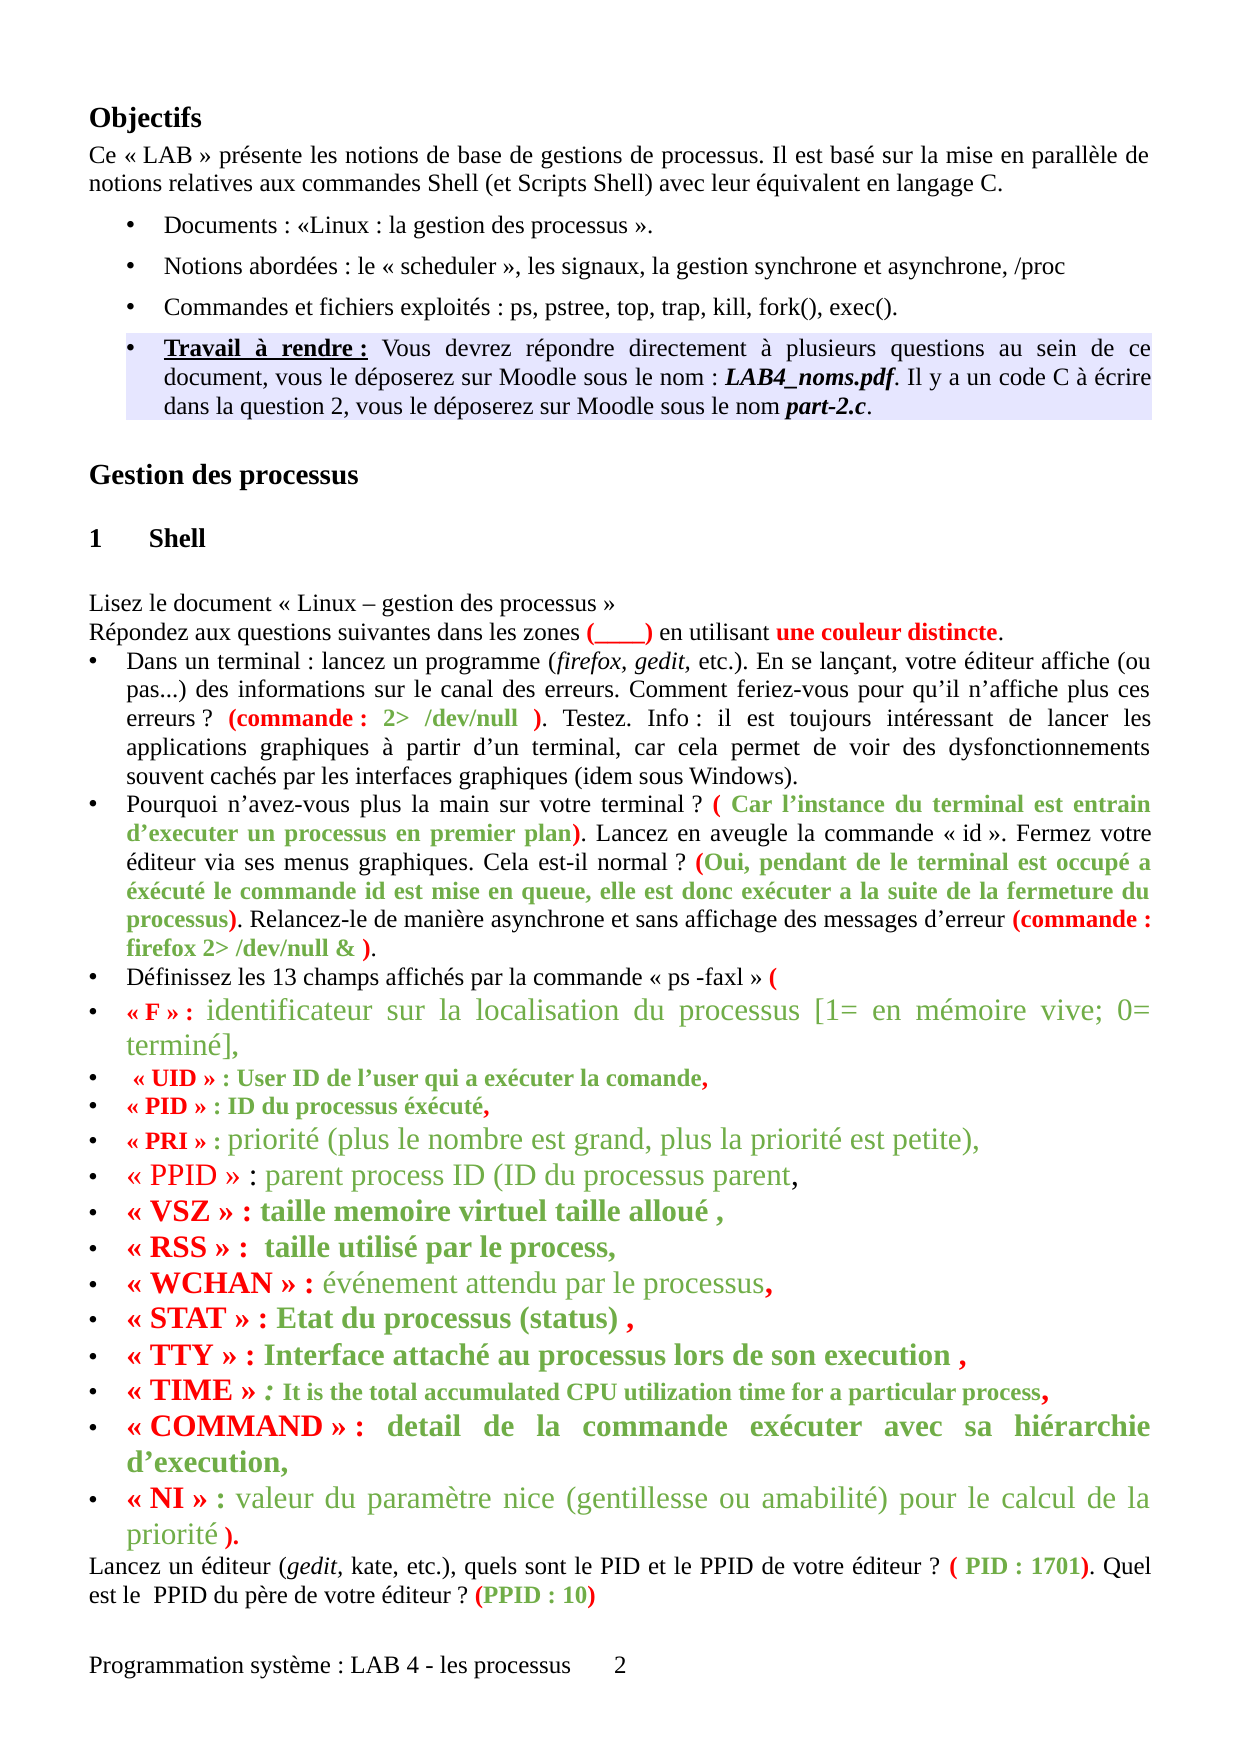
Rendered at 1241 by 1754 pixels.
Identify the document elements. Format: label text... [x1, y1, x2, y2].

list « PRI » : priorité (plus le nombre est grand, plus la priorité est petite), [88, 1120, 1152, 1156]
list « STAT » : Etat du processus (status) , [88, 1300, 1152, 1336]
list « PPID » : parent process ID (ID du processus parent, [88, 1156, 1152, 1192]
text Lisez le document « Linux – gestion des processus » [88, 588, 1152, 617]
subtitle Objectifs [88, 100, 1152, 133]
list Dans un terminal : lancez un programme (firefox, gedit, etc.). En se lançant, votre éditeur affiche (ou pas...) des informations sur le canal des erreurs. Comment feriez-vous pour qu’il n’affiche plus ces erreurs ? (commande : 2> /dev/null ). Testez. Info : il est toujours intéressant de lancer les applications graphiques à partir d’un terminal, car cela permet de voir des dysfonctionnements souvent cachés par les interfaces graphiques (idem sous Windows). [88, 646, 1152, 789]
list « NI » : valeur du paramètre nice (gentillesse ou amabilité) pour le calcul de la priorité ). [88, 1479, 1152, 1551]
list « TTY » : Interface attaché au processus lors de son execution , [88, 1336, 1152, 1372]
text Ce « LAB » présente les notions de base de gestions de processus. Il est basé sur la mise en parallèle de notions relatives aux commandes Shell (et Scripts Shell) avec leur équivalent en langage C. [88, 140, 1152, 197]
list « UID » : User ID de l’user qui a exécuter la comande, [88, 1063, 1152, 1091]
list « WCHAN » : événement attendu par le processus, [88, 1264, 1152, 1300]
list Définissez les 13 champs affichés par la commande « ps -faxl » ( [88, 962, 1152, 991]
text Répondez aux questions suivantes dans les zones (____) en utilisant une couleur distincte. [88, 617, 1152, 646]
subtitle Gestion des processus [88, 457, 1152, 491]
list « RSS » : taille utilisé par le process, [88, 1228, 1152, 1264]
list « VSZ » : taille memoire virtuel taille alloué , [88, 1192, 1152, 1228]
list Commandes et fichiers exploités : ps, pstree, top, trap, kill, fork(), exec(). [126, 292, 1152, 321]
list Notions abordées : le « scheduler », les signaux, la gestion synchrone et asynchrone, /proc [126, 251, 1152, 280]
text Lancez un éditeur (gedit, kate, etc.), quels sont le PID et le PPID de votre éditeur ? ( PID : 1701). Quel est le PPID du père de votre éditeur ? (PPID : 10) [88, 1551, 1152, 1609]
list Pourquoi n’avez-vous plus la main sur votre terminal ? ( Car l’instance du terminal est entrain d’executer un processus en premier plan). Lancez en aveugle la commande « id ». Fermez votre éditeur via ses menus graphiques. Cela est-il normal ? (Oui, pendant de le terminal est occupé a éxécuté le commande id est mise en queue, elle est donc exécuter a la suite de la fermeture du processus). Relancez-le de manière asynchrone et sans affichage des messages d’erreur (commande : firefox 2> /dev/null & ). [88, 789, 1152, 962]
subtitle Shell [88, 522, 1152, 553]
list Travail à rendre : Vous devrez répondre directement à plusieurs questions au sein de ce document, vous le déposerez sur Moodle sous le nom : LAB4_noms.pdf. Il y a un code C à écrire dans la question 2, vous le déposerez sur Moodle sous le nom part-2.c. [126, 333, 1152, 420]
list Documents : «Linux : la gestion des processus ». [126, 210, 1152, 238]
list « TIME » : It is the total accumulated CPU utilization time for a particular process, [88, 1372, 1152, 1408]
list « COMMAND » : detail de la commande exécuter avec sa hiérarchie d’execution, [88, 1408, 1152, 1479]
list « F » : identificateur sur la localisation du processus [1= en mémoire vive; 0= terminé], [88, 991, 1152, 1063]
list « PID » : ID du processus éxécuté, [88, 1091, 1152, 1120]
